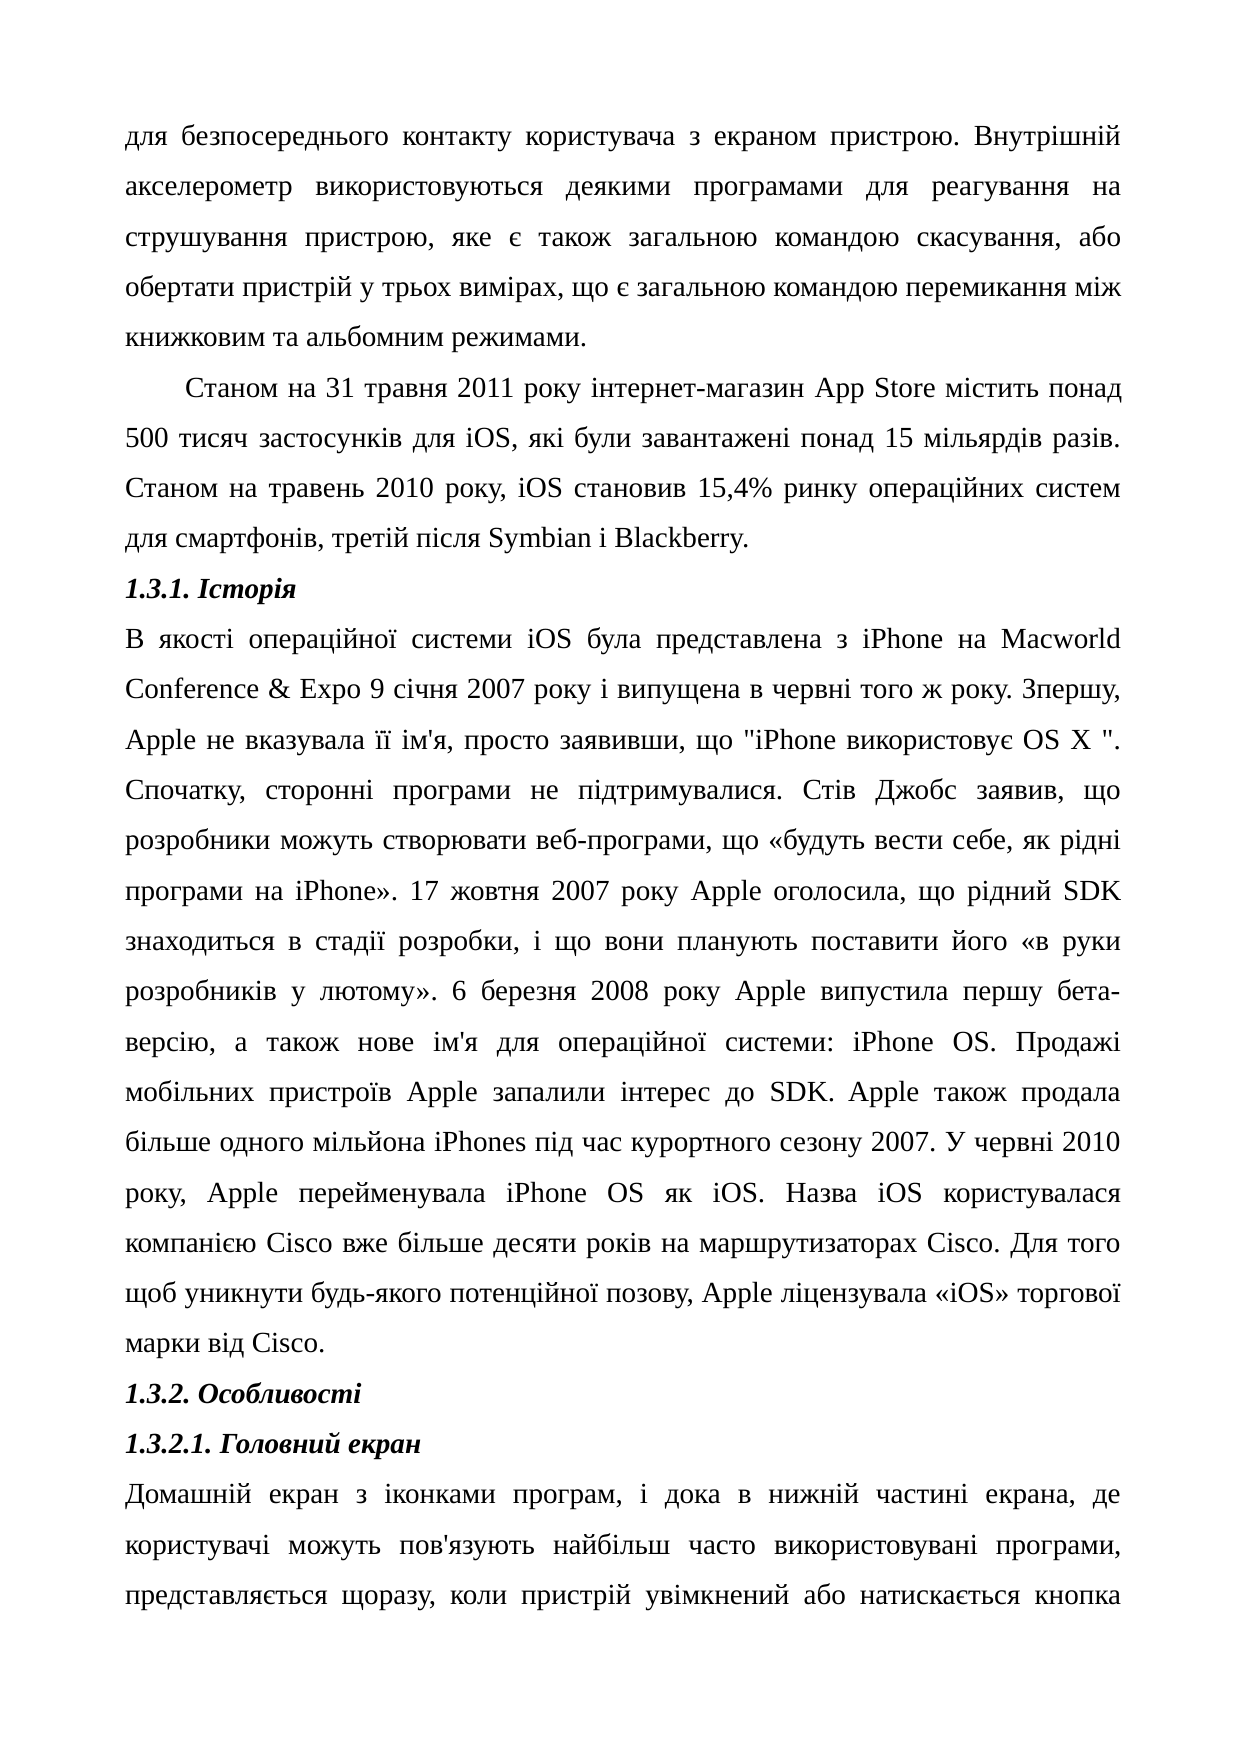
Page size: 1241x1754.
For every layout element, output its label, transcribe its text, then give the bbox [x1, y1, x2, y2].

list 1.3.2.1. Головний екран [125, 1426, 1122, 1460]
text 1.3.1. Історія [125, 571, 1122, 604]
text 1.3.2. Особливості [125, 1376, 1122, 1409]
text В якості операційної системи iOS була представлена з iPhone на Macworld Conference & Expo 9 січня 2007 року і випущена в червні того ж року. Зпершу, Apple не вказувала її ім'я, просто заявивши, що "iPhone використовує OS X ". Спочатку, сторонні програми не підтримувалися. Стів Джобс заявив, що розробники можуть створювати веб-програми, що «будуть вести себе, як рідні програми на iPhone». 17 жовтня 2007 року Apple оголосила, що рідний SDK знаходиться в стадії розробки, і що вони планують поставити його «в руки розробників у лютому». 6 березня 2008 року Apple випустила першу бета-версію, а також нове ім'я для операційної системи: iPhone OS. Продажі мобільних пристроїв Apple запалили інтерес до SDK. Apple також продала більше одного мільйона іРhones під час курортного сезону 2007. У червні 2010 року, Apple перейменувала iPhone OS як іOS. Назва іOS користувалася компанією Cisco вже більше десяти років на маршрутизаторах Cisco. Для того щоб уникнути будь-якого потенційної позову, Apple ліцензувала «іOS» торгової марки від Cisco. [125, 621, 1122, 1359]
text для безпосереднього контакту користувача з екраном пристрою. Внутрішній акселерометр використовуються деякими програмами для реагування на струшування пристрою, яке є також загальною командою скасування, або обертати пристрій у трьох вимірах, що є загальною командою перемикання між книжковим та альбомним режимами. [125, 118, 1122, 353]
text Домашній екран з іконками програм, і дока в нижній частині екрана, де користувачі можуть пов'язують найбільш часто використовувані програми, представляється щоразу, коли пристрій увімкнений або натискається кнопка [125, 1477, 1122, 1611]
text Станом на 31 травня 2011 року інтернет-магазин App Store містить понад 500 тисяч застосунків для iOS, які були завантажені понад 15 мільярдів разів. Станом на травень 2010 року, iOS становив 15,4% ринку операційних систем для смартфонів, третій після Symbian і Blackberry. [125, 370, 1122, 554]
